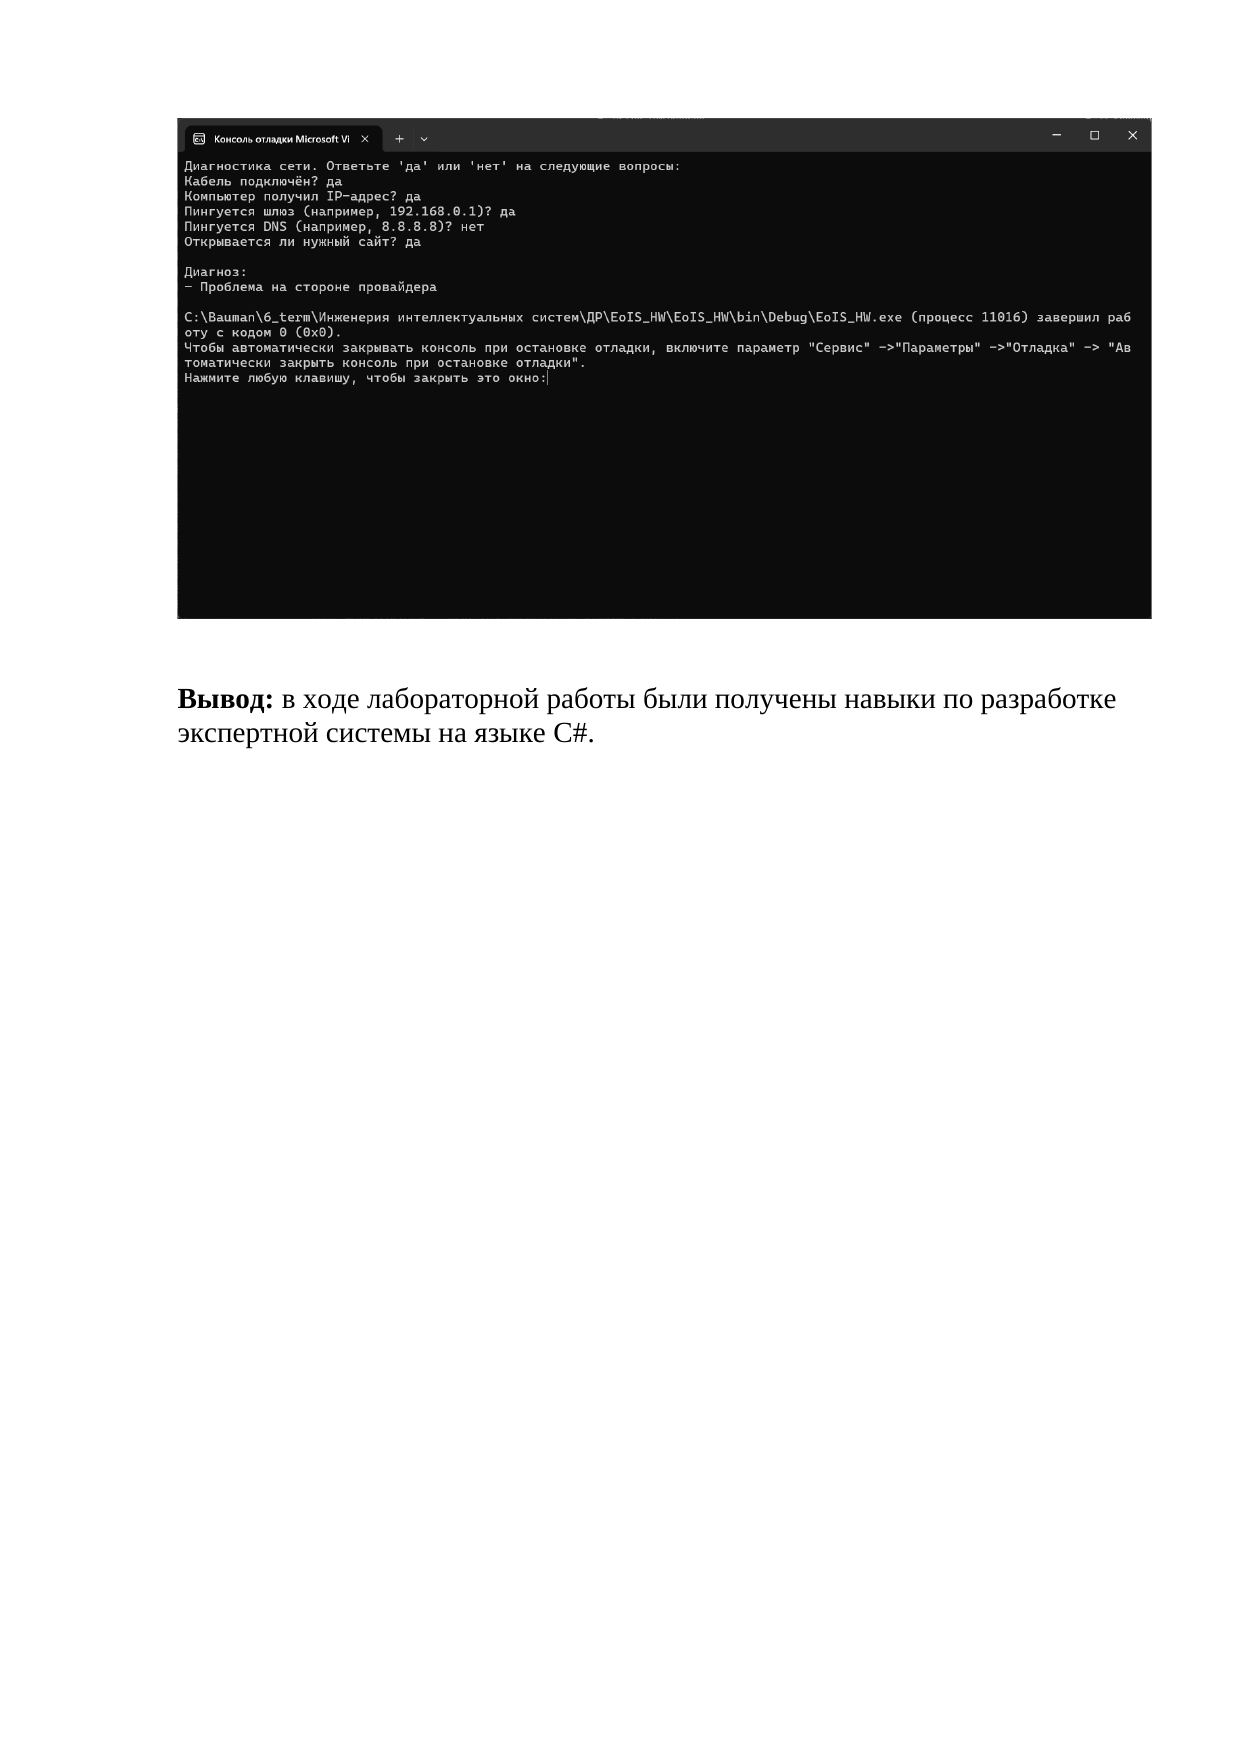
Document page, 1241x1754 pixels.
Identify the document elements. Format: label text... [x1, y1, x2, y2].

text Вывод: в ходе лабораторной работы были получены навыки по разработке экспертной системы на языке C#. [177, 681, 1152, 748]
